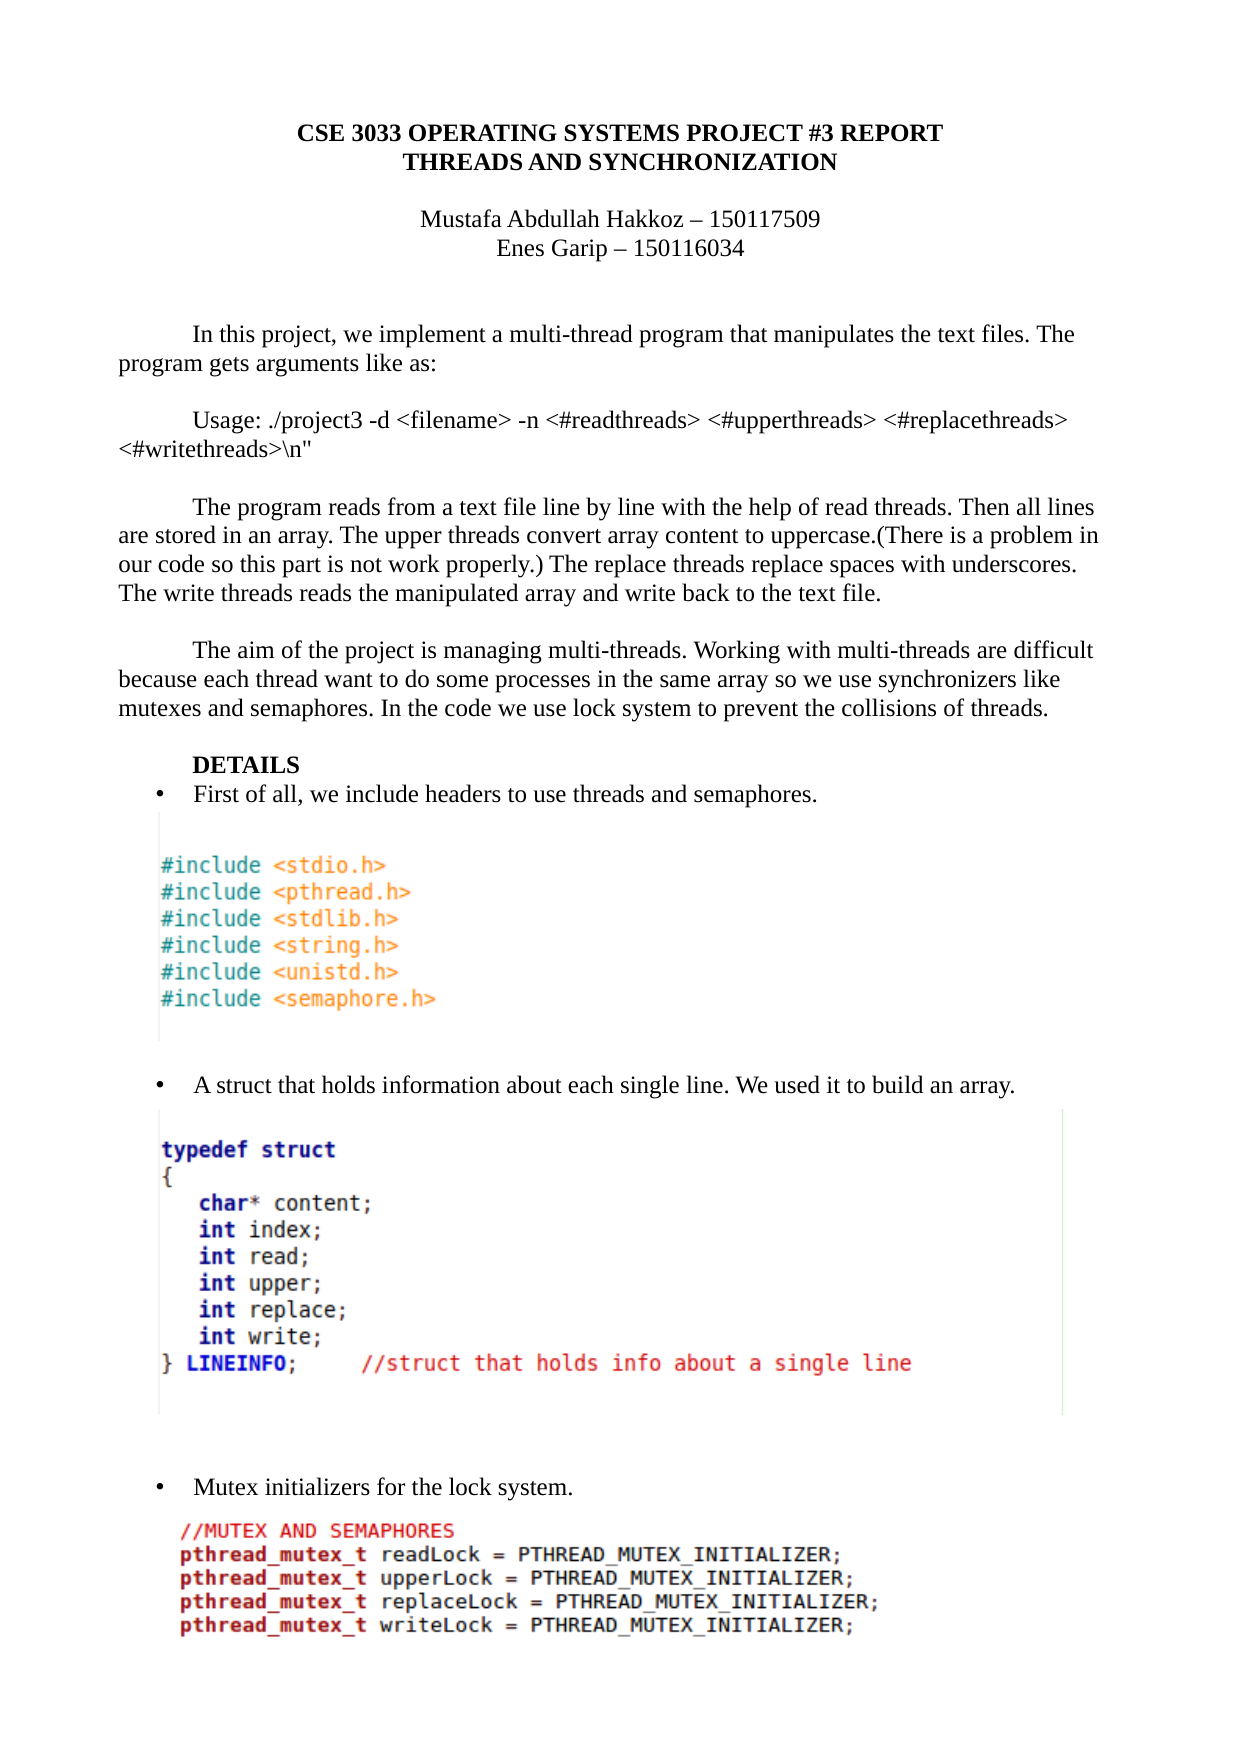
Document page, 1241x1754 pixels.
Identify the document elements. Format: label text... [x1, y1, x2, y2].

picture [180, 1516, 889, 1651]
text CSE 3033 OPERATING SYSTEMS PROJECT #3 REPORT [118, 118, 1122, 147]
text Mustafa Abdullah Hakkoz – 150117509 [118, 204, 1122, 233]
list A struct that holds information about each single line. We used it to build an array. [156, 1070, 1122, 1098]
list Mutex initializers for the lock system. [156, 1472, 1122, 1500]
list First of all, we include headers to use threads and semaphores. [156, 779, 1122, 808]
text The aim of the project is managing multi-threads. Working with multi-threads are difficult because each thread want to do some processes in the same array so we use synchronizers like mutexes and semaphores. In the code we use lock system to prevent the collisions of threads. [118, 636, 1122, 722]
text The write threads reads the manipulated array and write back to the text file. [118, 578, 1122, 607]
text Usage: ./project3 -d <filename> -n <#readthreads> <#upperthreads> <#replacethreads> <#writethreads>\n" [118, 406, 1122, 463]
text Enes Garip – 150116034 [118, 233, 1122, 262]
picture [158, 812, 1060, 1041]
text THREADS AND SYNCHRONIZATION [118, 147, 1122, 176]
text DETAILS [118, 751, 1122, 779]
text The program reads from a text file line by line with the help of read threads. Then all lines are stored in an array. The upper threads convert array content to uppercase.(There is a problem in our code so this part is not work properly.) The replace threads replace spaces with underscores. [118, 492, 1122, 578]
picture [158, 1109, 1064, 1415]
text In this project, we implement a multi-thread program that manipulates the text files. The program gets arguments like as: [118, 319, 1122, 377]
